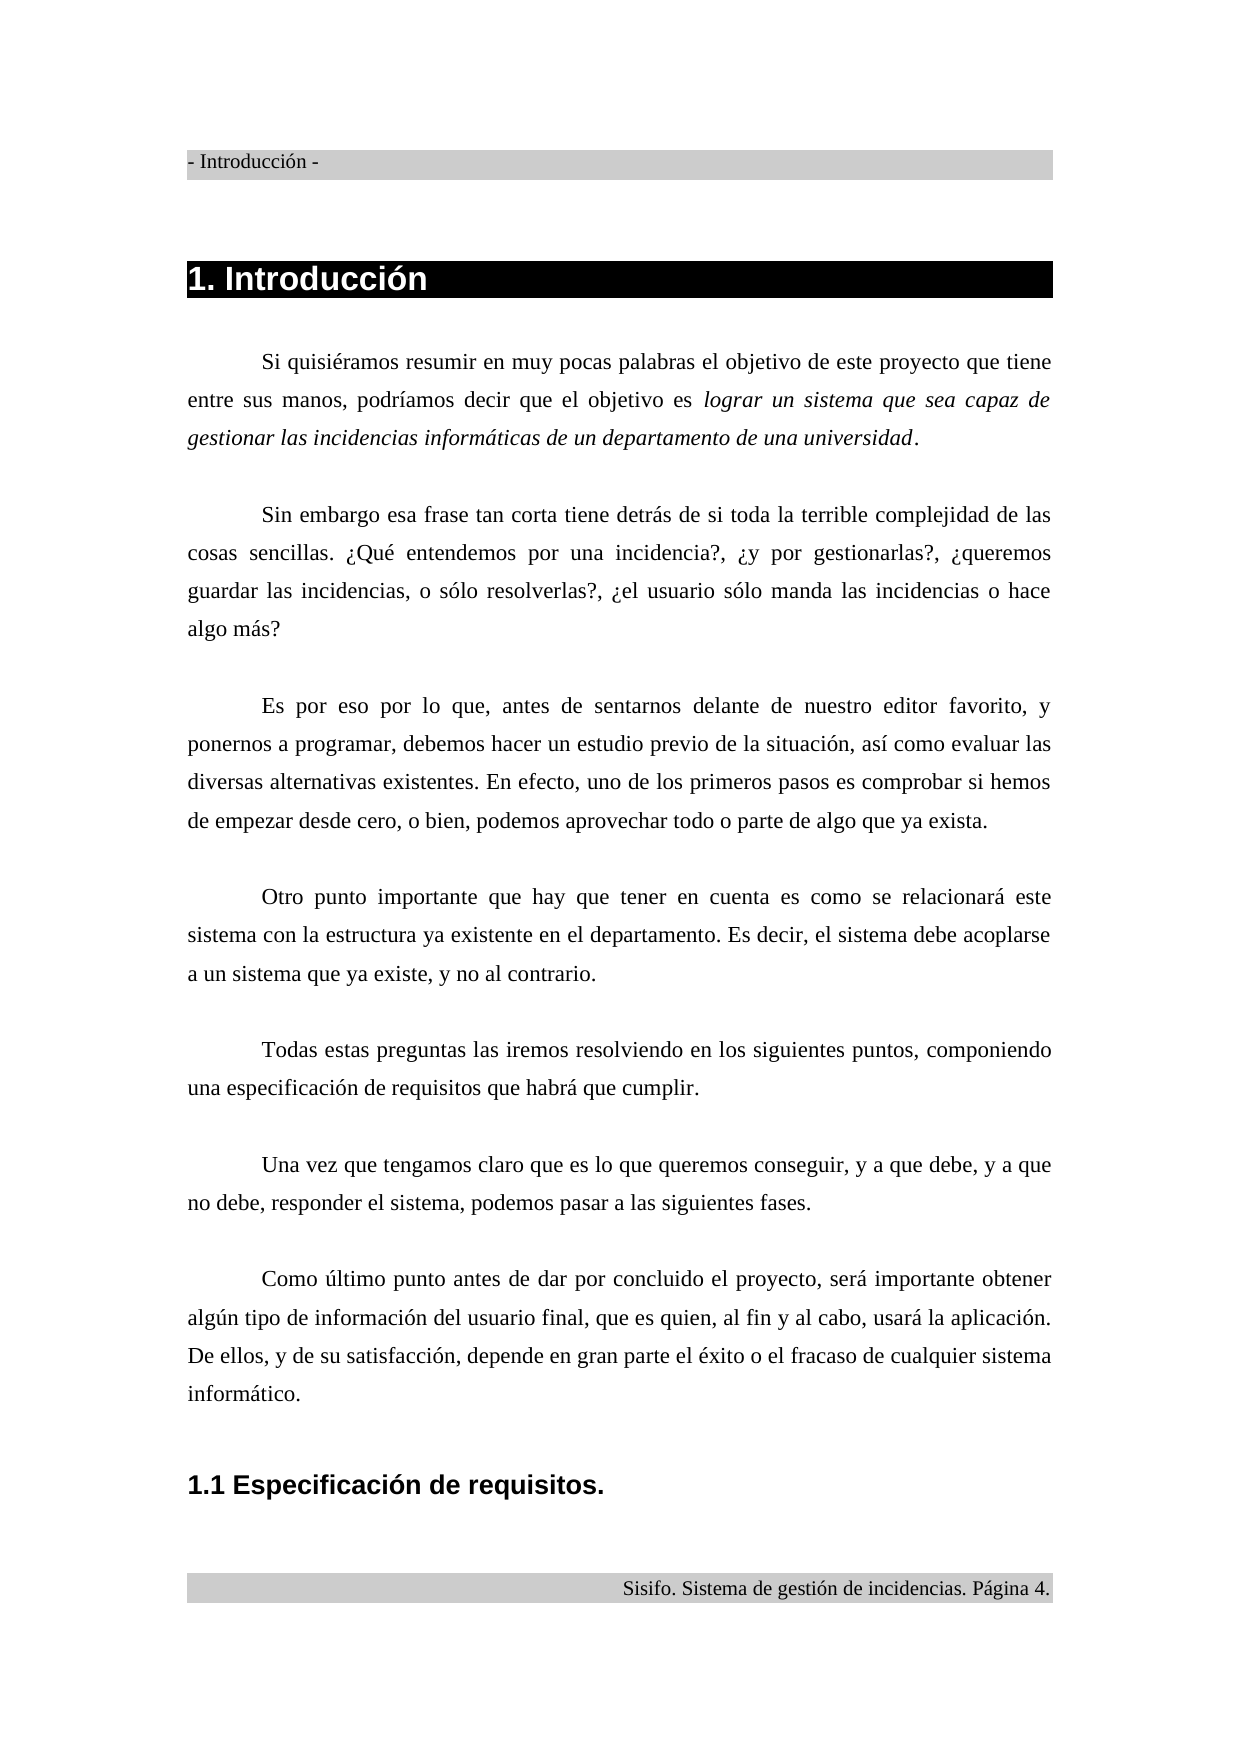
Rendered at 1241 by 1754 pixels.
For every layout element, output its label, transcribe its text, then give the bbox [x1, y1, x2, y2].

subtitle 1.1 Especificación de requisitos. [187, 1470, 1053, 1500]
subtitle Otro punto importante que hay que tener en cuenta es como se relacionará este sistema con la estructura ya existente en el departamento. Es decir, el sistema debe acoplarse a un sistema que ya existe, y no al contrario. [187, 884, 1053, 986]
subtitle Una vez que tengamos claro que es lo que queremos conseguir, y a que debe, y a que no debe, responder el sistema, podemos pasar a las siguientes fases. [187, 1152, 1053, 1215]
subtitle Es por eso por lo que, antes de sentarnos delante de nuestro editor favorito, y ponernos a programar, debemos hacer un estudio previo de la situación, así como evaluar las diversas alternativas existentes. En efecto, uno de los primeros pasos es comprobar si hemos de empezar desde cero, o bien, podemos aprovechar todo o parte de algo que ya exista. [187, 693, 1053, 833]
subtitle Sin embargo esa frase tan corta tiene detrás de si toda la terrible complejidad de las cosas sencillas. ¿Qué entendemos por una incidencia?, ¿y por gestionarlas?, ¿queremos guardar las incidencias, o sólo resolverlas?, ¿el usuario sólo manda las incidencias o hace algo más? [187, 502, 1053, 642]
subtitle 1. Introducción [187, 261, 1053, 298]
subtitle Si quisiéramos resumir en muy pocas palabras el objetivo de este proyecto que tiene entre sus manos, podríamos decir que el objetivo es lograr un sistema que sea capaz de gestionar las incidencias informáticas de un departamento de una universidad. [187, 349, 1053, 451]
subtitle Como último punto antes de dar por concluido el proyecto, será importante obtener algún tipo de información del usuario final, que es quien, al fin y al cabo, usará la aplicación. De ellos, y de su satisfacción, depende en gran parte el éxito o el fracaso de cualquier sistema informático. [187, 1266, 1053, 1406]
subtitle Todas estas preguntas las iremos resolviendo en los siguientes puntos, componiendo una especificación de requisitos que habrá que cumplir. [187, 1037, 1053, 1101]
